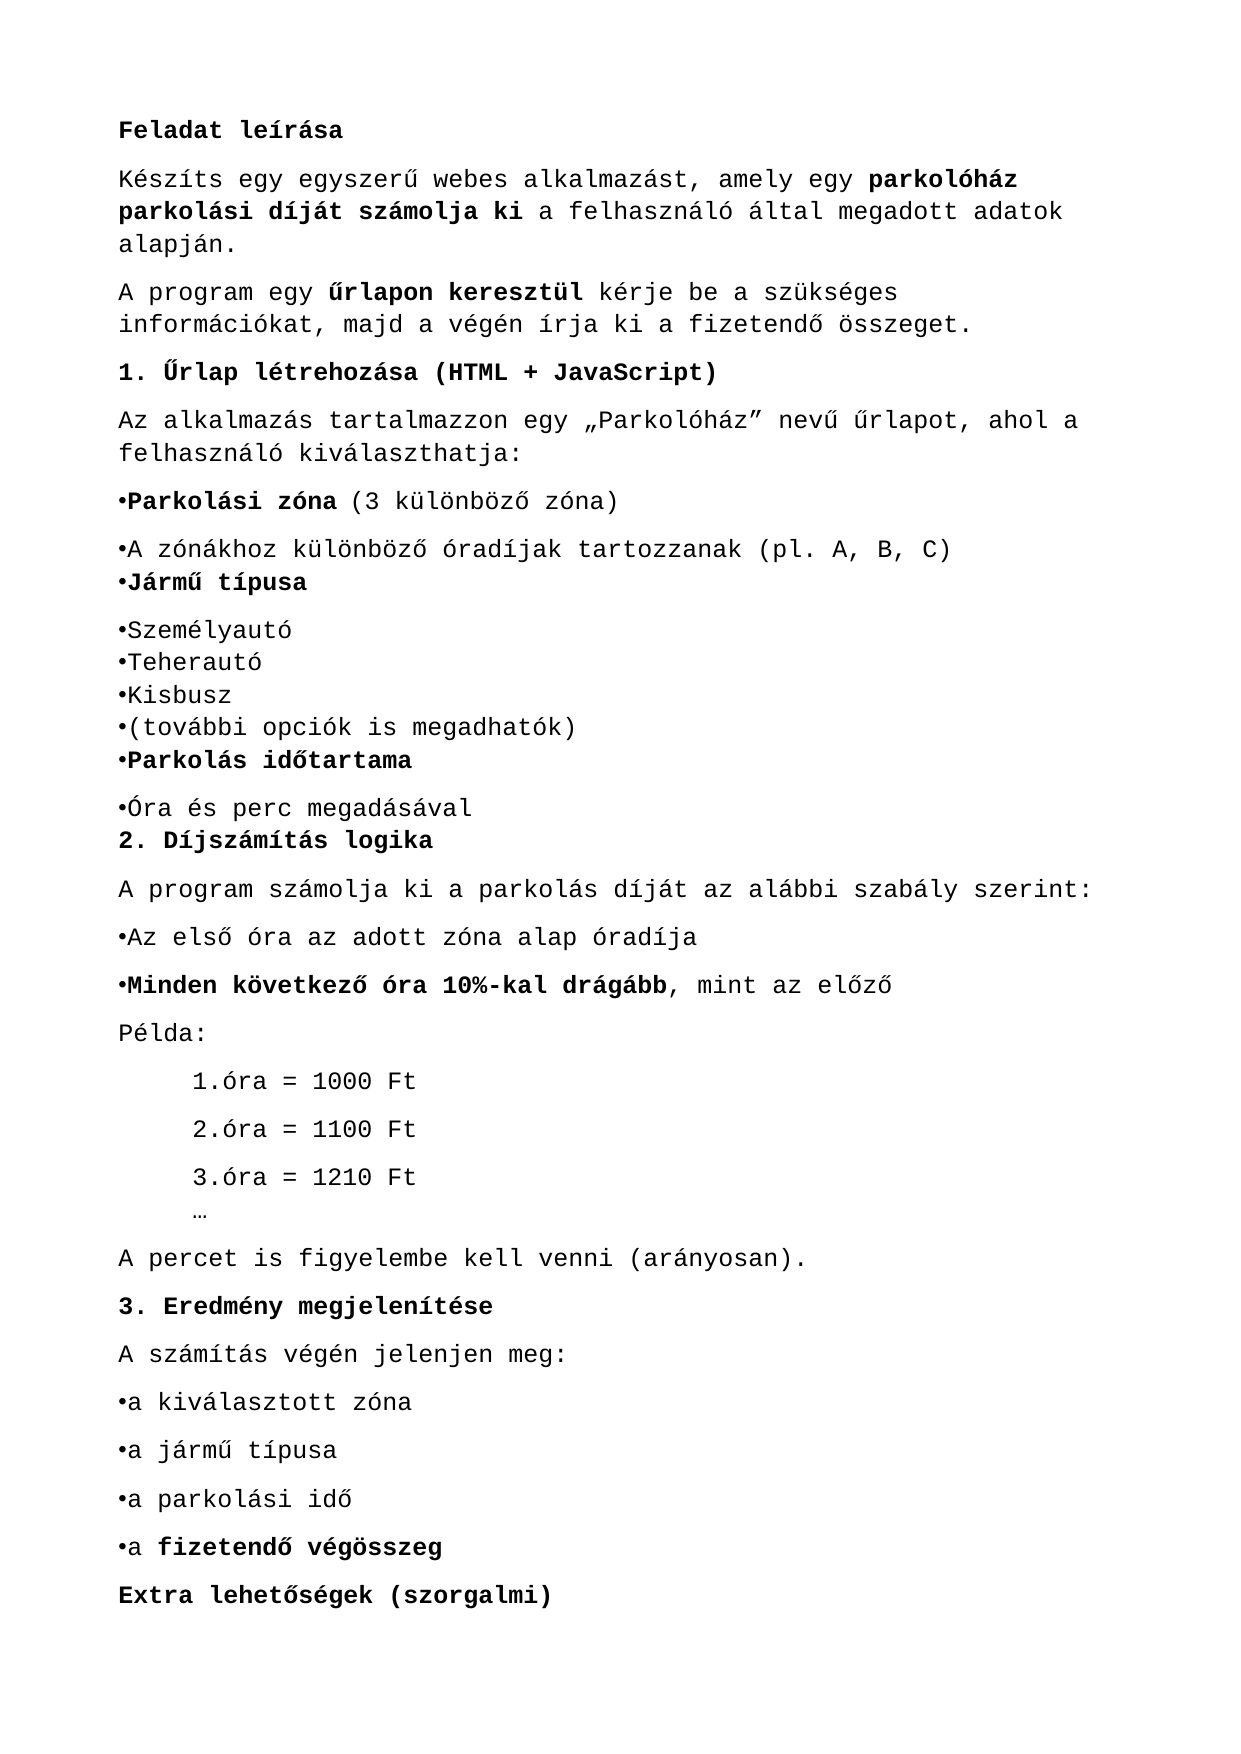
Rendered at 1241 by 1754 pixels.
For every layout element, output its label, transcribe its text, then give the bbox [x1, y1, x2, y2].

text A program számolja ki a parkolás díját az alábbi szabály szerint: [118, 876, 1122, 904]
list Az első óra az adott zóna alap óradíja [118, 924, 1122, 953]
text Feladat leírása [118, 118, 1122, 146]
text A program egy űrlapon keresztül kérje be a szükséges információkat, majd a végén írja ki a fizetendő összeget. [118, 279, 1122, 340]
list Teherautó [118, 650, 1122, 678]
list a jármű típusa [118, 1438, 1122, 1466]
list Személyautó [118, 617, 1122, 646]
list a fizetendő végösszeg [118, 1534, 1122, 1563]
list Óra és perc megadásával [118, 796, 1122, 824]
list óra = 1000 Ft [118, 1069, 1122, 1097]
list A zónákhoz különböző óradíjak tartozzanak (pl. A, B, C) [118, 537, 1122, 565]
text A számítás végén jelenjen meg: [118, 1342, 1122, 1370]
list a kiválasztott zóna [118, 1390, 1122, 1418]
text Készíts egy egyszerű webes alkalmazást, amely egy parkolóház parkolási díját számolja ki a felhasználó által megadott adatok alapján. [118, 166, 1122, 259]
list a parkolási idő [118, 1486, 1122, 1514]
list Minden következő óra 10%-kal drágább, mint az előző [118, 972, 1122, 1001]
text Extra lehetőségek (szorgalmi) [118, 1582, 1122, 1611]
list Jármű típusa [118, 569, 1122, 598]
text 3. Eredmény megjelenítése [118, 1294, 1122, 1322]
list Kisbusz [118, 682, 1122, 711]
text 2. Díjszámítás logika [118, 828, 1122, 856]
text A percet is figyelembe kell venni (arányosan). [118, 1246, 1122, 1274]
list (további opciók is megadhatók) [118, 715, 1122, 743]
list Parkolás időtartama [118, 747, 1122, 776]
text Példa: [118, 1021, 1122, 1049]
text 1. Űrlap létrehozása (HTML + JavaScript) [118, 360, 1122, 388]
list óra = 1210 Ft … [118, 1165, 1122, 1226]
list óra = 1100 Ft [118, 1117, 1122, 1145]
list Parkolási zóna (3 különböző zóna) [118, 489, 1122, 517]
text Az alkalmazás tartalmazzon egy „Parkolóház” nevű űrlapot, ahol a felhasználó kiválaszthatja: [118, 408, 1122, 469]
